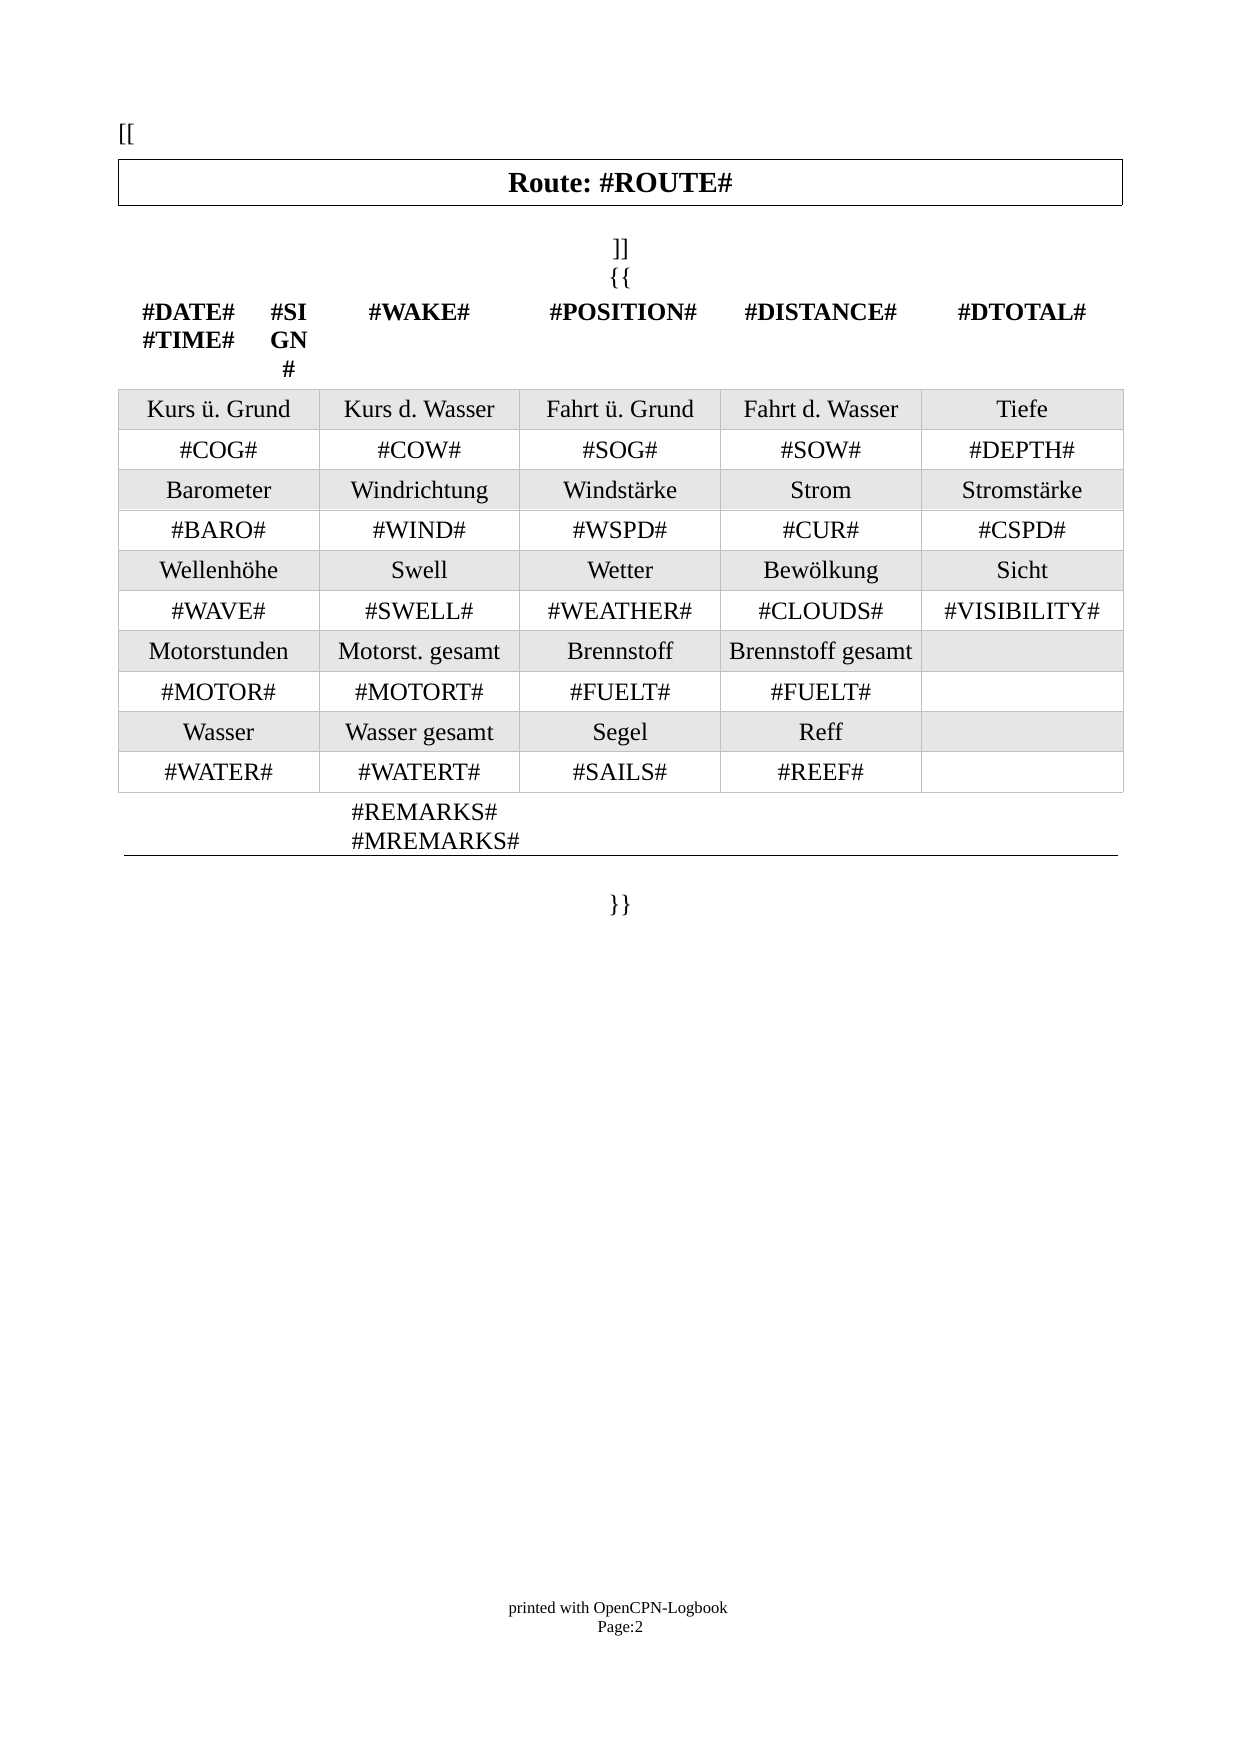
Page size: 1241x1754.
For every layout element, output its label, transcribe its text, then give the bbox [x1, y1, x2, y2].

table_cell #MOTOR# [119, 672, 319, 711]
table_cell Kurs d. Wasser [320, 390, 519, 429]
table_header Route: #ROUTE# [119, 160, 1122, 204]
table_cell #CUR# [721, 511, 921, 550]
table_cell [922, 712, 1123, 751]
text ]] [118, 233, 1122, 262]
table_cell Windstärke [520, 470, 720, 509]
table_cell #WATERT# [320, 752, 519, 792]
table_cell Fahrt ü. Grund [520, 390, 720, 429]
table_cell #WATER# [119, 752, 319, 792]
table_cell Windrichtung [320, 470, 519, 509]
table_cell #CLOUDS# [721, 591, 921, 630]
table_cell Sicht [922, 551, 1123, 590]
table_cell #WEATHER# [520, 591, 720, 630]
table_cell #SOW# [721, 430, 921, 469]
table_cell Tiefe [922, 390, 1123, 429]
table_cell Kurs ü. Grund [119, 390, 319, 429]
table_cell #MOTORT# [320, 672, 519, 711]
table_cell Wellenhöhe [119, 551, 319, 590]
table_cell Reff [721, 712, 921, 751]
table_cell #BARO# [119, 511, 319, 550]
table_cell #WIND# [320, 511, 519, 550]
table_cell #COW# [320, 430, 519, 469]
table_header #POSITION# [520, 291, 720, 388]
table_cell Brennstoff [520, 631, 720, 671]
table_cell Fahrt d. Wasser [721, 390, 921, 429]
table_cell #VISIBILITY# [922, 591, 1123, 630]
text }} [118, 889, 1122, 918]
table_cell #WSPD# [520, 511, 720, 550]
table_cell #SWELL# [320, 591, 519, 630]
table_header #DISTANCE# [720, 291, 921, 388]
table_cell Bewölkung [721, 551, 921, 590]
table_cell Stromstärke [922, 470, 1123, 509]
text [[ [118, 118, 1122, 147]
table_cell #COG# [119, 430, 319, 469]
table_cell Swell [320, 551, 519, 590]
table_cell Motorstunden [119, 631, 319, 671]
table_header #DTOTAL# [921, 291, 1123, 388]
table_header #DATE# #TIME# [118, 291, 259, 388]
table_cell [922, 631, 1123, 671]
table_cell [118, 793, 1123, 889]
table_cell Strom [721, 470, 921, 509]
table_cell Wasser [119, 712, 319, 751]
table_cell Motorst. gesamt [320, 631, 519, 671]
table_cell Brennstoff gesamt [721, 631, 921, 671]
table_cell #SAILS# [520, 752, 720, 792]
text {{ [118, 262, 1122, 291]
table_cell #WAVE# [119, 591, 319, 630]
table_cell [922, 752, 1123, 792]
table_header #SIGN# [259, 291, 319, 388]
table_cell #CSPD# [922, 511, 1123, 550]
table_cell [922, 672, 1123, 711]
table_cell Barometer [119, 470, 319, 509]
table_cell #FUELT# [520, 672, 720, 711]
table_cell #FUELT# [721, 672, 921, 711]
table_cell Wetter [520, 551, 720, 590]
table_header #WAKE# [319, 291, 519, 388]
table_cell #REEF# [721, 752, 921, 792]
table_cell #DEPTH# [922, 430, 1123, 469]
table_cell Wasser gesamt [320, 712, 519, 751]
table_cell Segel [520, 712, 720, 751]
table_header #REMARKS# #MREMARKS# [124, 798, 1118, 855]
table_cell #SOG# [520, 430, 720, 469]
